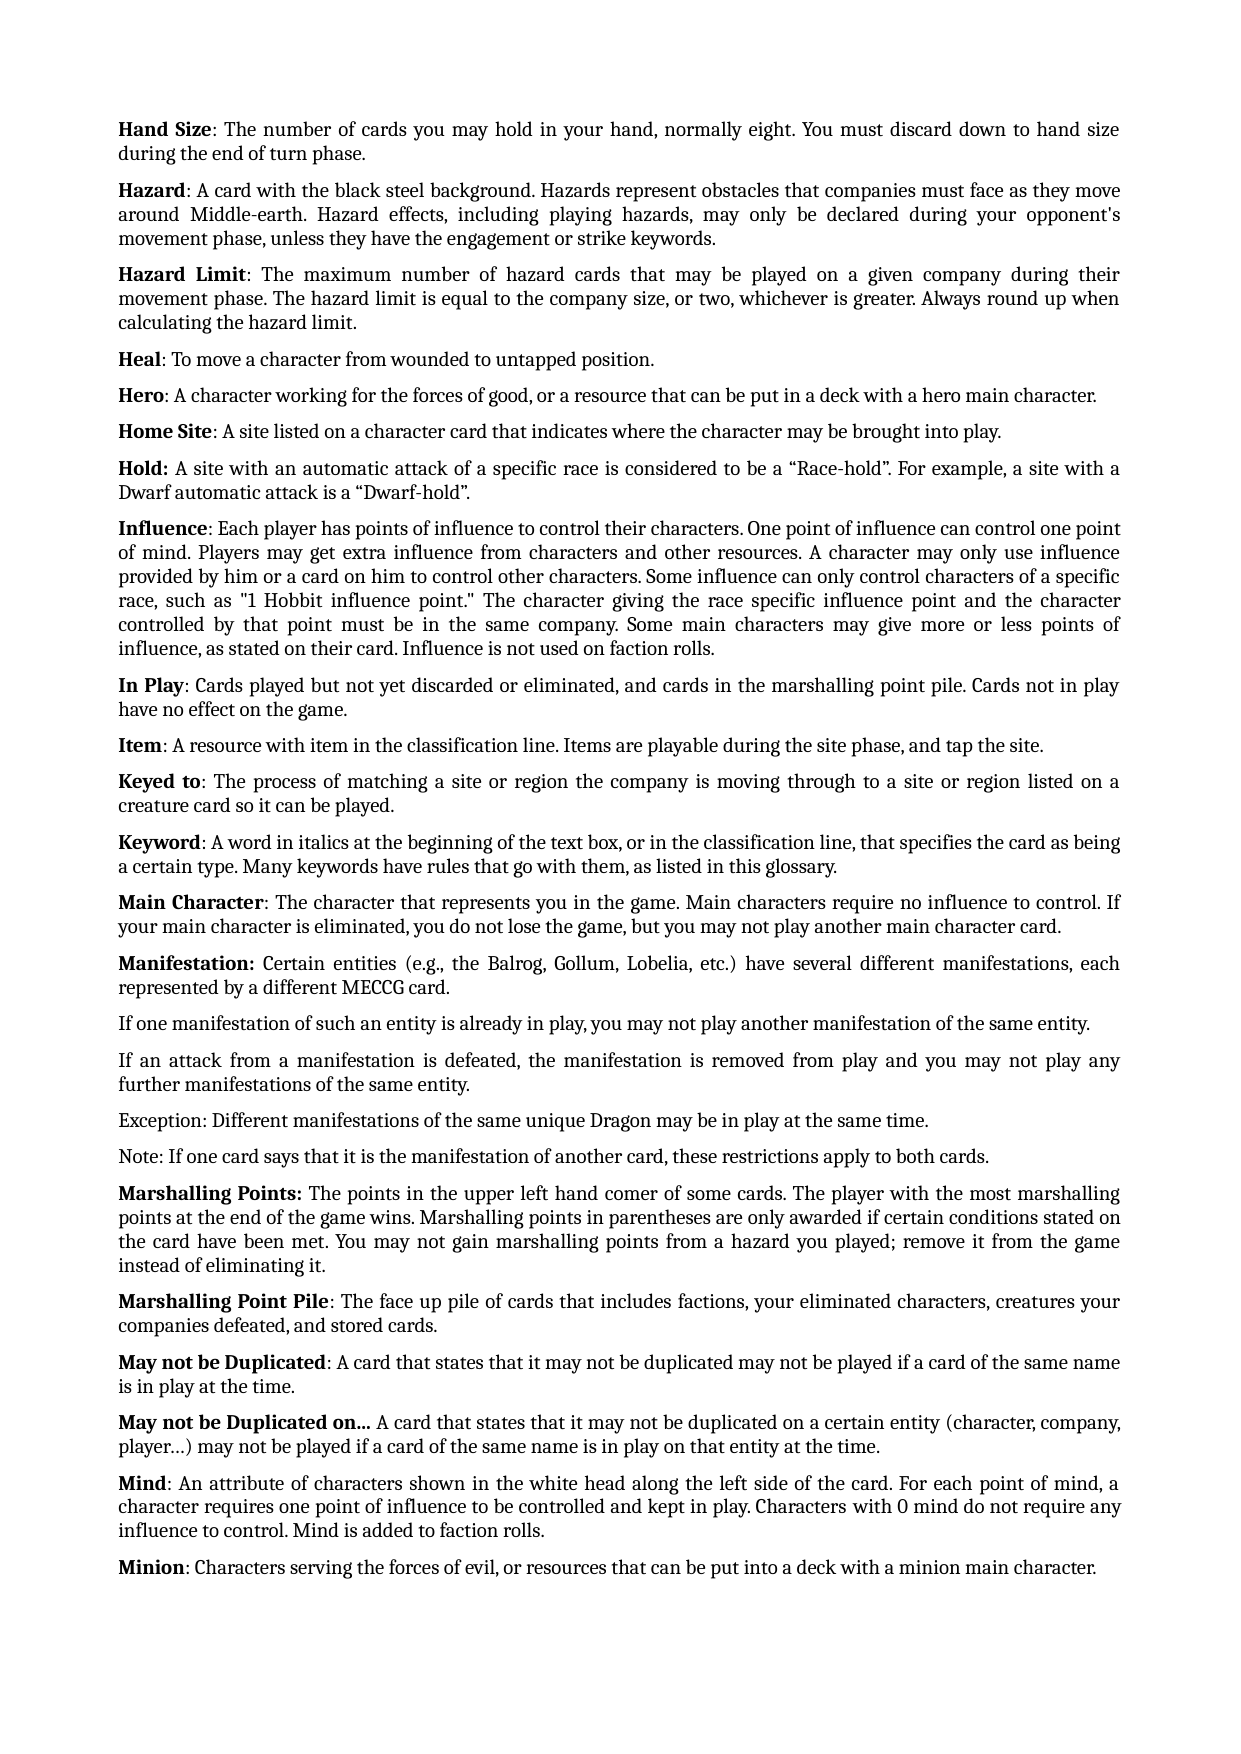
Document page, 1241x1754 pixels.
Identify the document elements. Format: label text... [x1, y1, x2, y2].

text May not be Duplicated: A card that states that it may not be duplicated may not be played if a card of the same name is in play at the time. [118, 1350, 1122, 1398]
text In Play: Cards played but not yet discarded or eliminated, and cards in the marshalling point pile. Cards not in play have no effect on the game. [118, 673, 1122, 721]
text Hazard: A card with the black steel background. Hazards represent obstacles that companies must face as they move around Middle-earth. Hazard effects, including playing hazards, may only be declared during your opponent's movement phase, unless they have the engagement or strike keywords. [118, 178, 1122, 250]
text If one manifestation of such an entity is already in play, you may not play another manifestation of the same entity. [118, 1012, 1122, 1036]
text Hero: A character working for the forces of good, or a resource that can be put in a deck with a hero main character. [118, 384, 1122, 408]
text If an attack from a manifestation is defeated, the manifestation is removed from play and you may not play any further manifestations of the same entity. [118, 1048, 1122, 1096]
text May not be Duplicated on... A card that states that it may not be duplicated on a certain entity (character, company, player…) may not be played if a card of the same name is in play on that entity at the time. [118, 1411, 1122, 1459]
text Note: If one card says that it is the manifestation of another card, these restrictions apply to both cards. [118, 1145, 1122, 1169]
text Marshalling Points: The points in the upper left hand comer of some cards. The player with the most marshalling points at the end of the game wins. Marshalling points in parentheses are only awarded if certain conditions stated on the card have been met. You may not gain marshalling points from a hazard you played; remove it from the game instead of eliminating it. [118, 1182, 1122, 1277]
text Hand Size: The number of cards you may hold in your hand, normally eight. You must discard down to hand size during the end of turn phase. [118, 118, 1122, 166]
text Hold: A site with an automatic attack of a specific race is considered to be a “Race-hold”. For example, a site with a Dwarf automatic attack is a “Dwarf-hold”. [118, 457, 1122, 504]
text Marshalling Point Pile: The face up pile of cards that includes factions, your eliminated characters, creatures your companies defeated, and stored cards. [118, 1290, 1122, 1338]
text Main Character: The character that represents you in the game. Main characters require no influence to control. If your main character is eliminated, you do not lose the game, but you may not play another main character card. [118, 891, 1122, 939]
text Hazard Limit: The maximum number of hazard cards that may be played on a given company during their movement phase. The hazard limit is equal to the company size, or two, whichever is greater. Always round up when calculating the hazard limit. [118, 263, 1122, 335]
text Mind: An attribute of characters shown in the white head along the left side of the card. For each point of mind, a character requires one point of influence to be controlled and kept in play. Characters with 0 mind do not require any influence to control. Mind is added to faction rolls. [118, 1471, 1122, 1543]
text Influence: Each player has points of influence to control their characters. One point of influence can control one point of mind. Players may get extra influence from characters and other resources. A character may only use influence provided by him or a card on him to control other characters. Some influence can only control characters of a specific race, such as "1 Hobbit influence point." The character giving the race specific influence point and the character controlled by that point must be in the same company. Some main characters may give more or less points of influence, as stated on their card. Influence is not used on faction rolls. [118, 517, 1122, 661]
text Manifestation: Certain entities (e.g., the Balrog, Gollum, Lobelia, etc.) have several different manifestations, each represented by a different MECCG card. [118, 951, 1122, 999]
text Heal: To move a character from wounded to untapped position. [118, 347, 1122, 371]
text Keyed to: The process of matching a site or region the company is moving through to a site or region listed on a creature card so it can be played. [118, 770, 1122, 818]
text Home Site: A site listed on a character card that indicates where the character may be brought into play. [118, 420, 1122, 444]
text Keyword: A word in italics at the beginning of the text box, or in the classification line, that specifies the card as being a certain type. Many keywords have rules that go with them, as listed in this glossary. [118, 831, 1122, 878]
text Exception: Different manifestations of the same unique Dragon may be in play at the same time. [118, 1109, 1122, 1133]
text Item: A resource with item in the classification line. Items are playable during the site phase, and tap the site. [118, 734, 1122, 758]
text Minion: Characters serving the forces of evil, or resources that can be put into a deck with a minion main character. [118, 1556, 1122, 1579]
